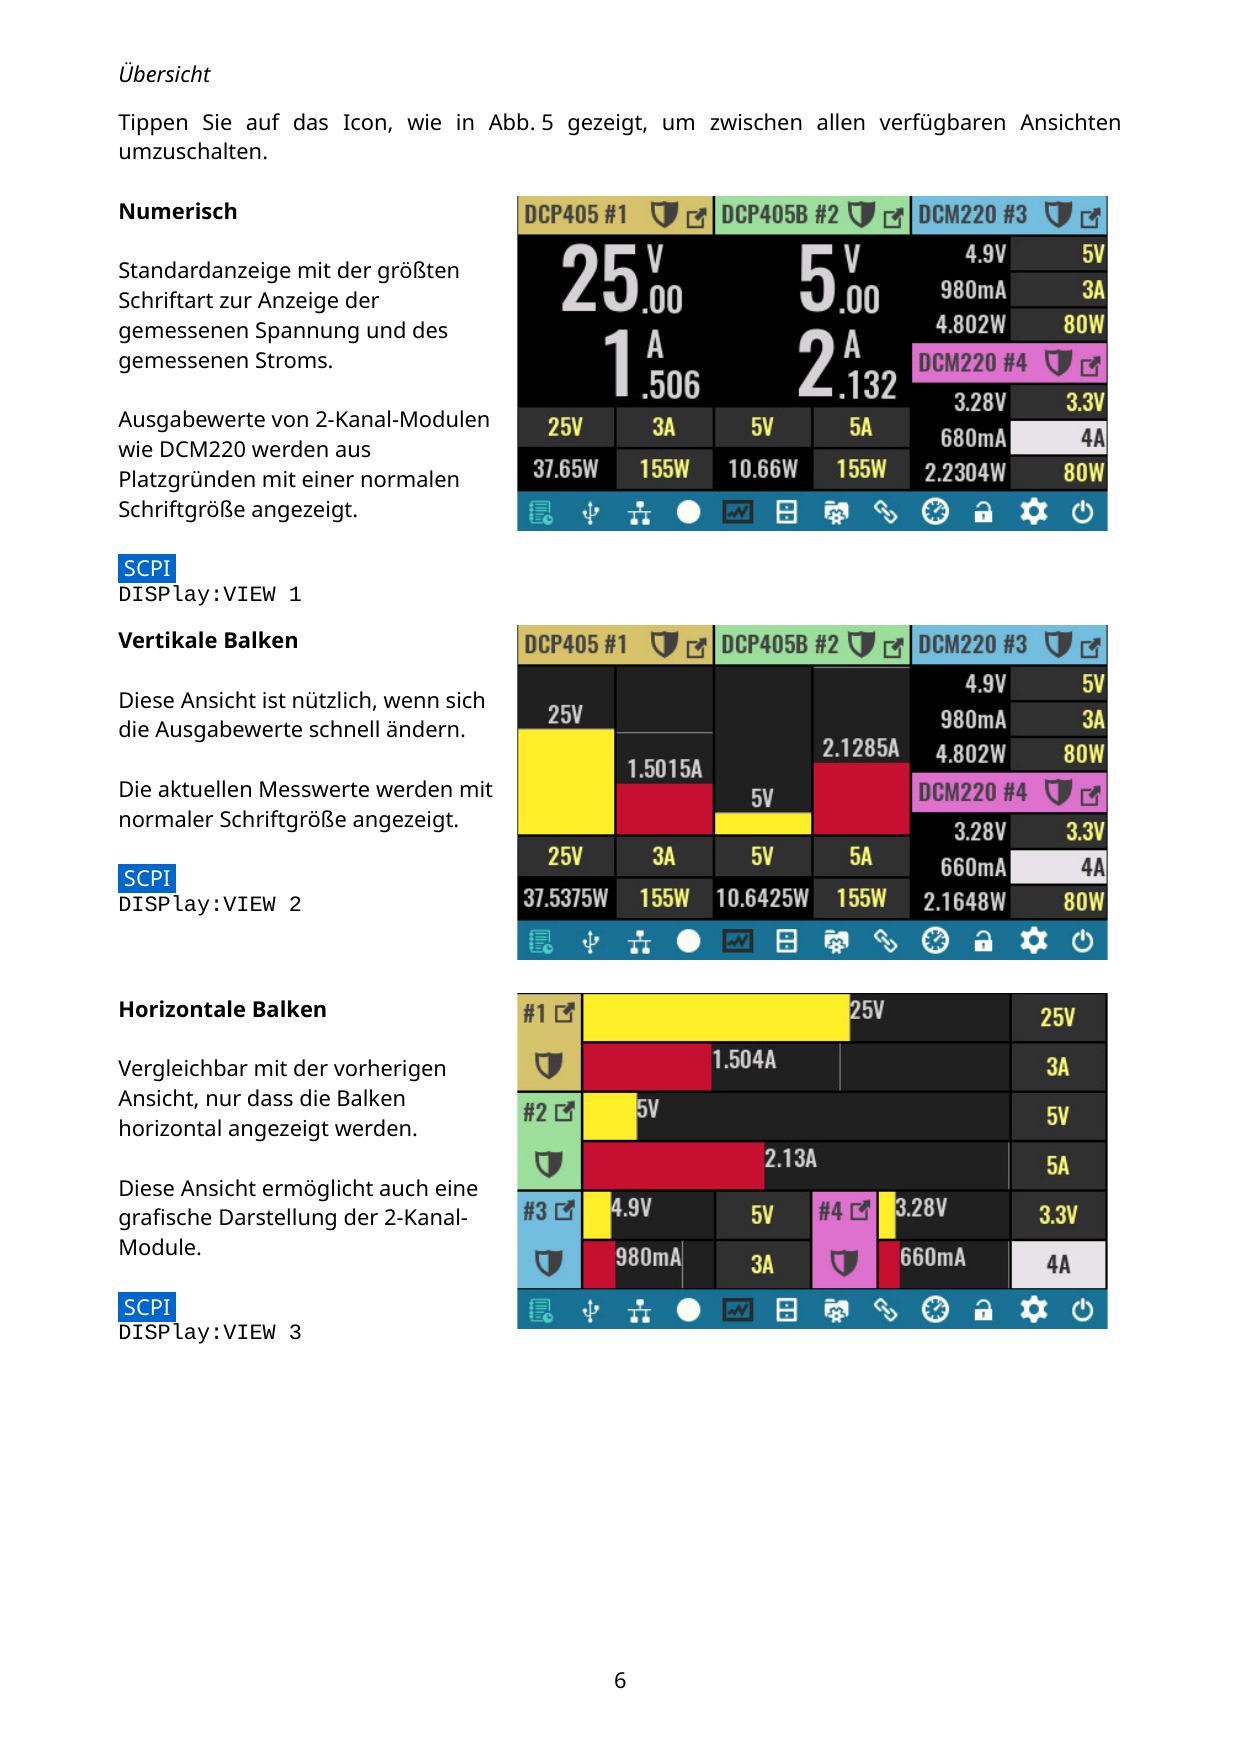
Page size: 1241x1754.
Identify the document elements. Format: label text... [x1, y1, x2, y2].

table_header [502, 196, 1123, 608]
table_header [502, 994, 517, 1328]
picture [517, 625, 1108, 960]
table_header Horizontale Balken Vergleichbar mit der vorherigen Ansicht, nur dass die Balken horizontal angezeigt werden. Diese Ansicht ermöglicht auch eine grafische Darstellung der 2-Kanal-Module. SCPI DISPlay:VIEW 3 [118, 994, 502, 1358]
picture [517, 196, 1108, 531]
picture [517, 993, 1108, 1329]
table_header [502, 1329, 1123, 1358]
text Tippen Sie auf das Icon, wie in Abb. 5 gezeigt, um zwischen allen verfügbaren Ansichten umzuschalten. [118, 107, 1122, 166]
table_header [502, 625, 1123, 977]
table_header Vertikale Balken Diese Ansicht ist nützlich, wenn sich die Ausgabewerte schnell ändern. Die aktuellen Messwerte werden mit normaler Schriftgröße angezeigt. SCPI DISPlay:VIEW 2 [118, 625, 502, 977]
table_header Numerisch Standardanzeige mit der größten Schriftart zur Anzeige der gemessenen Spannung und des gemessenen Stroms. Ausgabewerte von 2-Kanal-Modulen wie DCM220 werden aus Platzgründen mit einer normalen Schriftgröße angezeigt. SCPI DISPlay:VIEW 1 [118, 196, 502, 608]
table_header [1108, 994, 1123, 1328]
